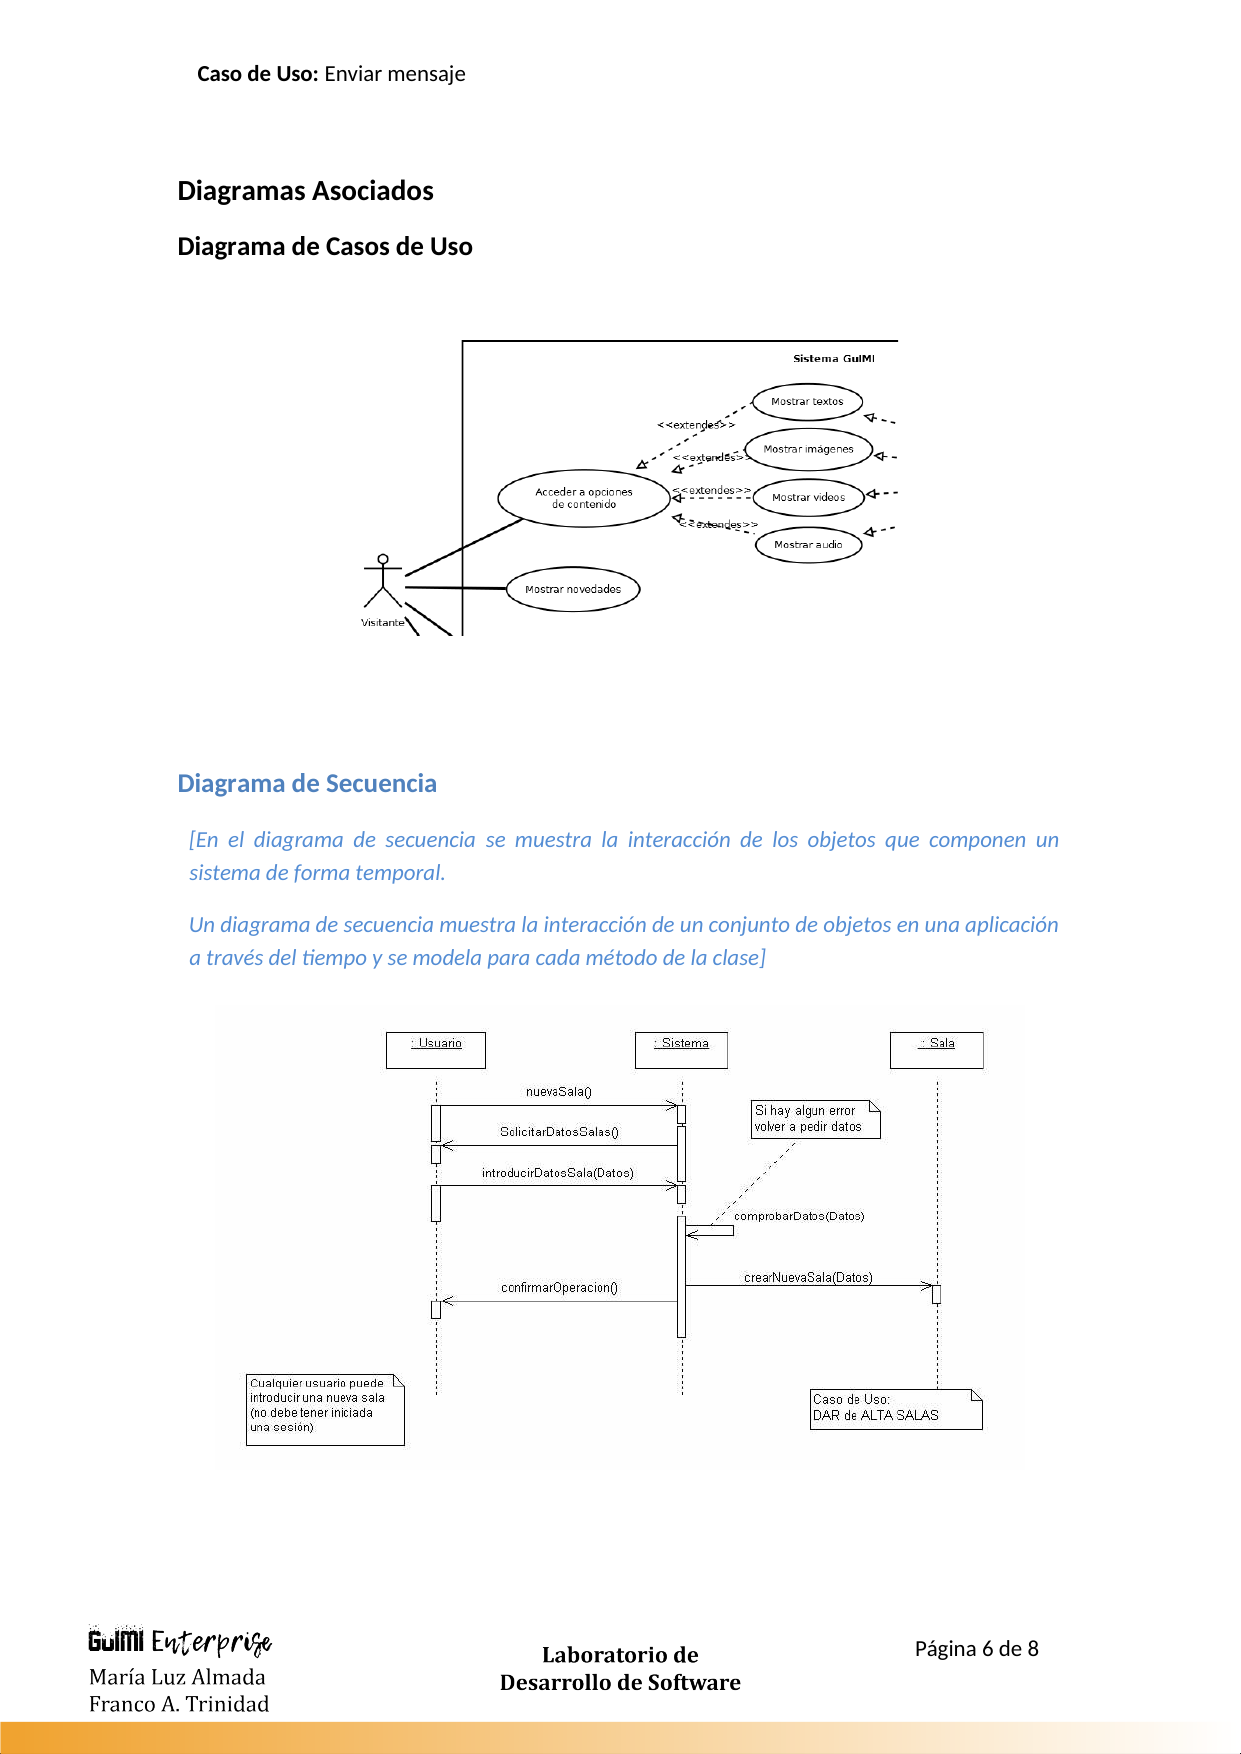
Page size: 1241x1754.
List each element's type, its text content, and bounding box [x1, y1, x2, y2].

subtitle Diagrama de Casos de Uso [177, 229, 1063, 262]
subtitle Diagramas Asociados [177, 172, 1063, 208]
subtitle Diagrama de Secuencia [177, 767, 1063, 800]
text Un diagrama de secuencia muestra la interacción de un conjunto de objetos en una aplicación a través del tiempo y se modela para cada método de la clase] [188, 911, 1063, 971]
picture [0, 1613, 1241, 1754]
text [En el diagrama de secuencia se muestra la interacción de los objetos que componen un sistema de forma temporal. [188, 825, 1063, 886]
